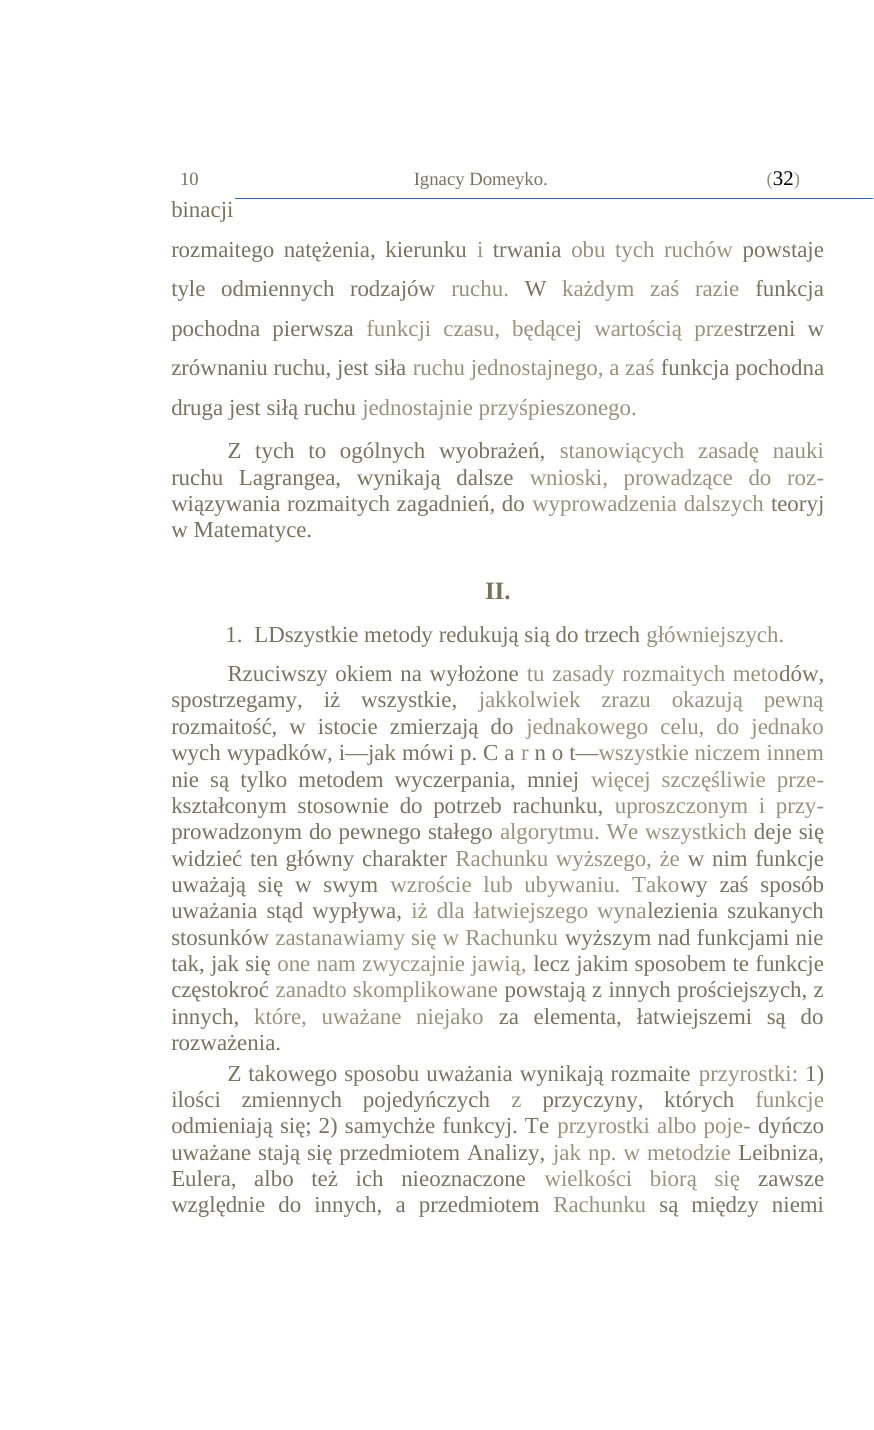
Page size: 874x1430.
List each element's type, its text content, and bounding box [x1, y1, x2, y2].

text Z takowego sposobu uważania wynikają rozmaite przyrostki: 1) ilości zmiennych pojedyńczych z przyczyny, których funkcje odmieniają się; 2) samychże funkcyj. Te przyrostki albo poje- dyńczo uważane stają się przedmiotem Analizy, jak np. w metodzie Leibniza, Eulera, albo też ich nieoznaczone wielkości biorą się zawsze względnie do innych, a przedmiotem Rachunku są między niemi [171, 1060, 824, 1218]
text binacji rozmaitego natężenia, kierunku i trwania obu tych ruchów powstaje tyle odmiennych rodzajów ruchu. W każdym zaś razie funkcja pochodna pierwsza funkcji czasu, będącej wartością prze­strzeni w zrównaniu ruchu, jest siła ruchu jednostajnego, a zaś funkcja pochodna druga jest siłą ruchu jednostajnie przyśpieszonego. [171, 196, 824, 420]
text II. [171, 576, 824, 605]
list LDszystkie metody redukują sią do trzech główniejszych. [242, 621, 824, 648]
list [171, 621, 225, 648]
text Rzuciwszy okiem na wyłożone tu zasady rozmaitych meto­dów, spostrzegamy, iż wszystkie, jakkolwiek zrazu okazują pewną rozmaitość, w istocie zmierzają do jednakowego celu, do jednako wych wypadków, i—jak mówi p. C a r n o t—wszystkie niczem innem nie są tylko metodem wyczerpania, mniej więcej szczęśliwie prze­kształconym stosownie do potrzeb rachunku, uproszczonym i przy­prowadzonym do pewnego stałego algorytmu. We wszystkich deje się widzieć ten główny charakter Rachunku wyższego, że w nim funkcje uważają się w swym wzroście lub ubywaniu. Tako­wy zaś sposób uważania stąd wypływa, iż dla łatwiejszego wyna­lezienia szukanych stosunków zastanawiamy się w Rachunku wyższym nad funkcjami nie tak, jak się one nam zwyczajnie jawią, lecz jakim sposobem te funkcje częstokroć zanadto skomplikowane powstają z innych prościejszych, z innych, które, uważane niejako za elementa, łatwiejszemi są do rozważenia. [171, 660, 824, 1056]
text Z tych to ogólnych wyobrażeń, stanowiących zasadę nauki ruchu Lagrangea, wynikają dalsze wnioski, prowadzące do roz­wiązywania rozmaitych zagadnień, do wyprowadzenia dalszych teoryj w Matematyce. [171, 437, 824, 543]
